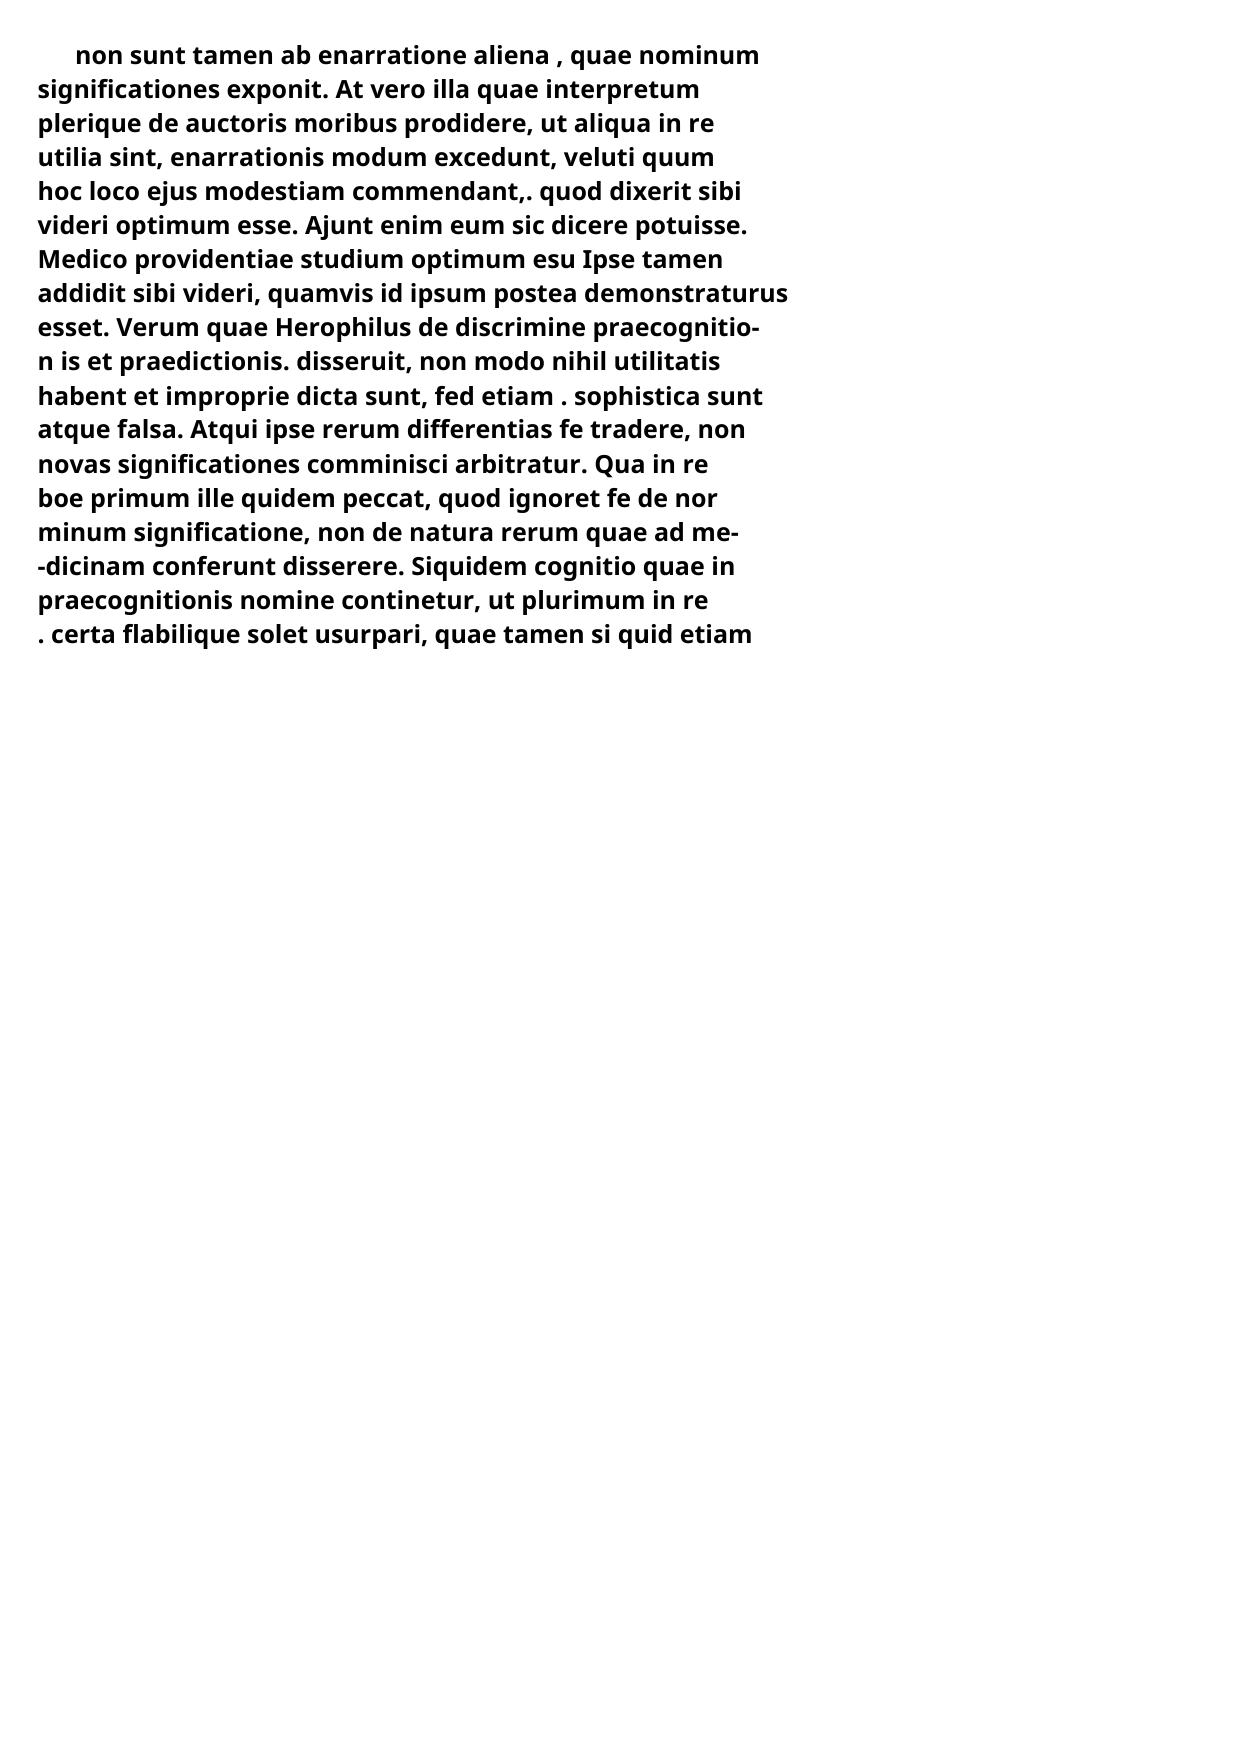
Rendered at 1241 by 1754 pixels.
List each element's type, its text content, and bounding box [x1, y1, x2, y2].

text non sunt tamen ab enarratione aliena , quae nominum significationes exponit. At vero illa quae interpretum plerique de auctoris moribus prodidere, ut aliqua in re utilia sint, enarrationis modum excedunt, veluti quum hoc loco ejus modestiam commendant,. quod dixerit sibi videri optimum esse. Ajunt enim eum sic dicere potuisse. Medico providentiae studium optimum esu Ipse tamen addidit sibi videri, quamvis id ipsum postea demonstraturus esset. Verum quae Herophilus de discrimine praecognitio- n is et praedictionis. disseruit, non modo nihil utilitatis habent et improprie dicta sunt, fed etiam . sophistica sunt atque falsa. Atqui ipse rerum differentias fe tradere, non novas significationes comminisci arbitratur. Qua in re boe primum ille quidem peccat, quod ignoret fe de nor minum significatione, non de natura rerum quae ad me- -dicinam conferunt disserere. Siquidem cognitio quae in praecognitionis nomine continetur, ut plurimum in re . certa flabilique solet usurpari, quae tamen si quid etiam [37, 37, 1203, 651]
